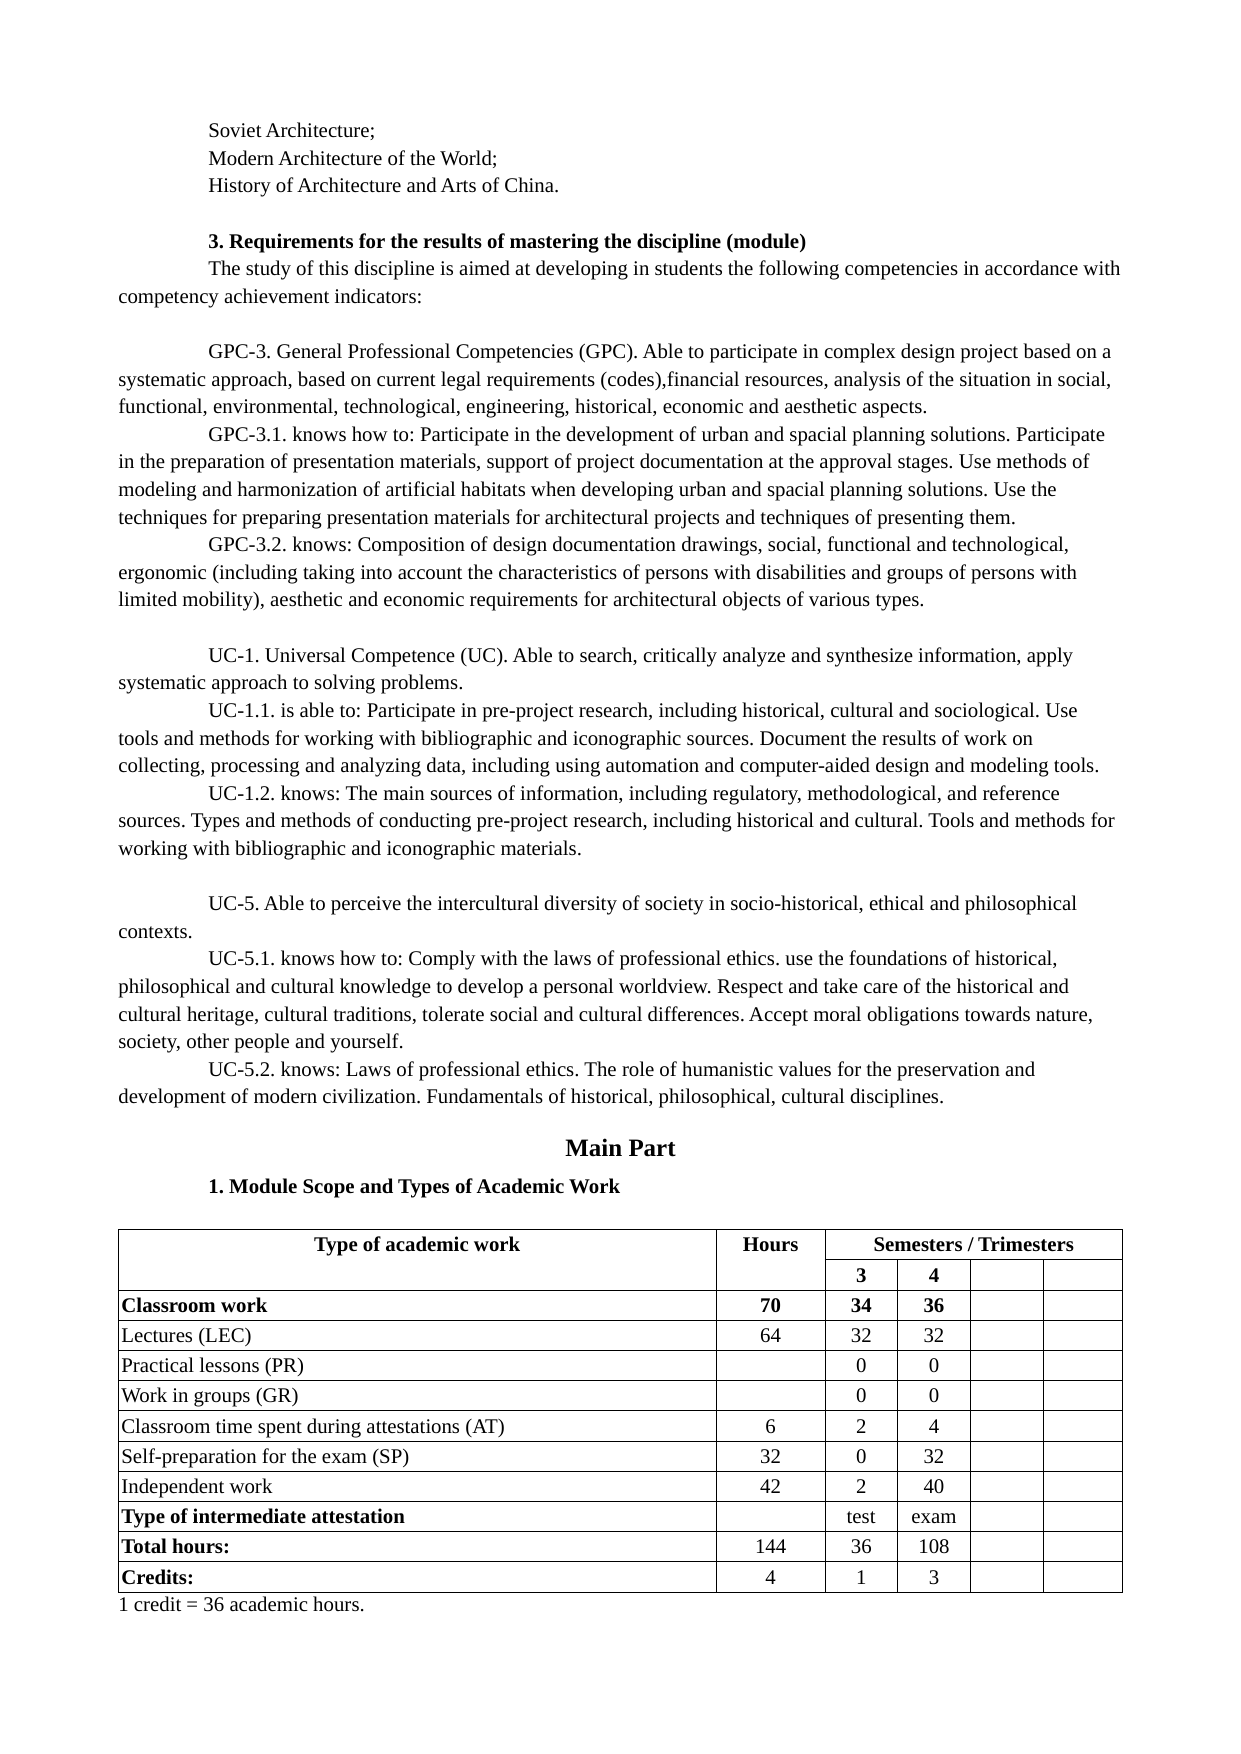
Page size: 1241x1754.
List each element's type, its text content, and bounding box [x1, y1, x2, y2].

table_cell [1044, 1562, 1122, 1592]
table_cell [1044, 1442, 1122, 1471]
table_cell exam [898, 1502, 970, 1531]
text UC-1.2. knows: The main sources of information, including regulatory, methodological, and reference sources. Types and methods of conducting pre-project research, including historical and cultural. Tools and methods for working with bibliographic and iconographic materials. [118, 781, 1122, 860]
table_cell 32 [717, 1442, 825, 1471]
table_cell 64 [717, 1321, 825, 1350]
table_cell 40 [898, 1472, 970, 1501]
text GPC-3. General Professional Competencies (GPC). Able to participate in complex design project based on a systematic approach, based on current legal requirements (codes),financial resources, analysis of the situation in social, functional, environmental, technological, engineering, historical, economic and aesthetic aspects. [118, 339, 1122, 418]
text UC-1.1. is able to: Participate in pre-project research, including historical, cultural and sociological. Use tools and methods for working with bibliographic and iconographic sources. Document the results of work on collecting, processing and analyzing data, including using automation and computer-aided design and modeling tools. [118, 698, 1122, 777]
table_cell 0 [826, 1442, 897, 1471]
table_cell [1044, 1351, 1122, 1380]
table_cell [1044, 1381, 1122, 1410]
table_cell Independent work [119, 1472, 716, 1501]
table_cell 108 [898, 1532, 970, 1561]
table_cell 3 [898, 1562, 970, 1592]
table_cell 0 [898, 1381, 970, 1410]
table_cell [971, 1321, 1043, 1350]
text 1. Module Scope and Types of Academic Work [118, 1174, 1122, 1198]
table_cell 32 [898, 1321, 970, 1350]
text UC-5. Able to perceive the intercultural diversity of society in socio-historical, ethical and philosophical contexts. [118, 891, 1122, 943]
table_cell [971, 1291, 1043, 1320]
table_cell 3 [826, 1260, 897, 1289]
table_header Hours [717, 1230, 825, 1289]
table_cell 36 [898, 1291, 970, 1320]
table_cell [971, 1562, 1043, 1592]
table_cell [1044, 1472, 1122, 1501]
table_cell 34 [826, 1291, 897, 1320]
text UC-5.1. knows how to: Comply with the laws of professional ethics. use the foundations of historical, philosophical and cultural knowledge to develop a personal worldview. Respect and take care of the historical and cultural heritage, cultural traditions, tolerate social and cultural differences. Accept moral obligations towards nature, society, other people and yourself. [118, 946, 1122, 1053]
table_cell Credits: [119, 1562, 716, 1592]
table_cell [971, 1260, 1043, 1289]
table_cell Classroom time spent during attestations (AT) [119, 1411, 716, 1441]
table_cell 0 [826, 1351, 897, 1380]
table_cell [1044, 1260, 1122, 1289]
table_cell [971, 1532, 1043, 1561]
text GPC-3.2. knows: Composition of design documentation drawings, social, functional and technological, ergonomic (including taking into account the characteristics of persons with disabilities and groups of persons with limited mobility), aesthetic and economic requirements for architectural objects of various types. [118, 532, 1122, 611]
text History of Architecture and Arts of China. [118, 173, 1122, 197]
table_cell 144 [717, 1532, 825, 1561]
table_cell 32 [826, 1321, 897, 1350]
table_cell 4 [898, 1260, 970, 1289]
text GPC-3.1. knows how to: Participate in the development of urban and spacial planning solutions. Participate in the preparation of presentation materials, support of project documentation at the approval stages. Use methods of modeling and harmonization of artificial habitats when developing urban and spacial planning solutions. Use the techniques for preparing presentation materials for architectural projects and techniques of presenting them. [118, 422, 1122, 529]
table_cell 0 [826, 1381, 897, 1410]
table_cell Lectures (LEC) [119, 1321, 716, 1350]
table_cell [717, 1381, 825, 1410]
table_cell Classroom work [119, 1291, 716, 1320]
text 1 credit = 36 academic hours. [118, 1593, 1122, 1616]
table_cell 36 [826, 1532, 897, 1561]
table_cell [1044, 1532, 1122, 1561]
text Soviet Architecture; [118, 118, 1122, 142]
table_header Semesters / Trimesters [826, 1230, 1122, 1259]
table_cell [971, 1442, 1043, 1471]
table_cell test [826, 1502, 897, 1531]
subtitle Main Part [118, 1133, 1122, 1161]
table_cell Work in groups (GR) [119, 1381, 716, 1410]
table_cell [717, 1502, 825, 1531]
table_cell 70 [717, 1291, 825, 1320]
table_cell 2 [826, 1411, 897, 1441]
table_header Type of academic work [119, 1230, 716, 1289]
text Modern Architecture of the World; [118, 146, 1122, 170]
table_cell [971, 1381, 1043, 1410]
table_cell 1 [826, 1562, 897, 1592]
table_cell 42 [717, 1472, 825, 1501]
table_cell 4 [717, 1562, 825, 1592]
table_cell [971, 1411, 1043, 1441]
table_cell [971, 1351, 1043, 1380]
table_cell 32 [898, 1442, 970, 1471]
table_cell [1044, 1411, 1122, 1441]
text 3. Requirements for the results of mastering the discipline (module) [118, 228, 1122, 253]
table_cell Type of intermediate attestation [119, 1502, 716, 1531]
table_cell [717, 1351, 825, 1380]
table_cell Self-preparation for the exam (SP) [119, 1442, 716, 1471]
table_cell 4 [898, 1411, 970, 1441]
table_cell 2 [826, 1472, 897, 1501]
table_cell [1044, 1321, 1122, 1350]
text UC-5.2. knows: Laws of professional ethics. The role of humanistic values for the preservation and development of modern civilization. Fundamentals of historical, philosophical, cultural disciplines. [118, 1057, 1122, 1108]
text UC-1. Universal Competence (UC). Able to search, critically analyze and synthesize information, apply systematic approach to solving problems. [118, 643, 1122, 694]
table_cell 0 [898, 1351, 970, 1380]
table_cell [971, 1502, 1043, 1531]
table_cell [971, 1472, 1043, 1501]
table_cell Practical lessons (PR) [119, 1351, 716, 1380]
text The study of this discipline is aimed at developing in students the following competencies in accordance with competency achievement indicators: [118, 256, 1122, 308]
table_cell [1044, 1291, 1122, 1320]
table_cell [1044, 1502, 1122, 1531]
table_cell Total hours: [119, 1532, 716, 1561]
table_cell 6 [717, 1411, 825, 1441]
